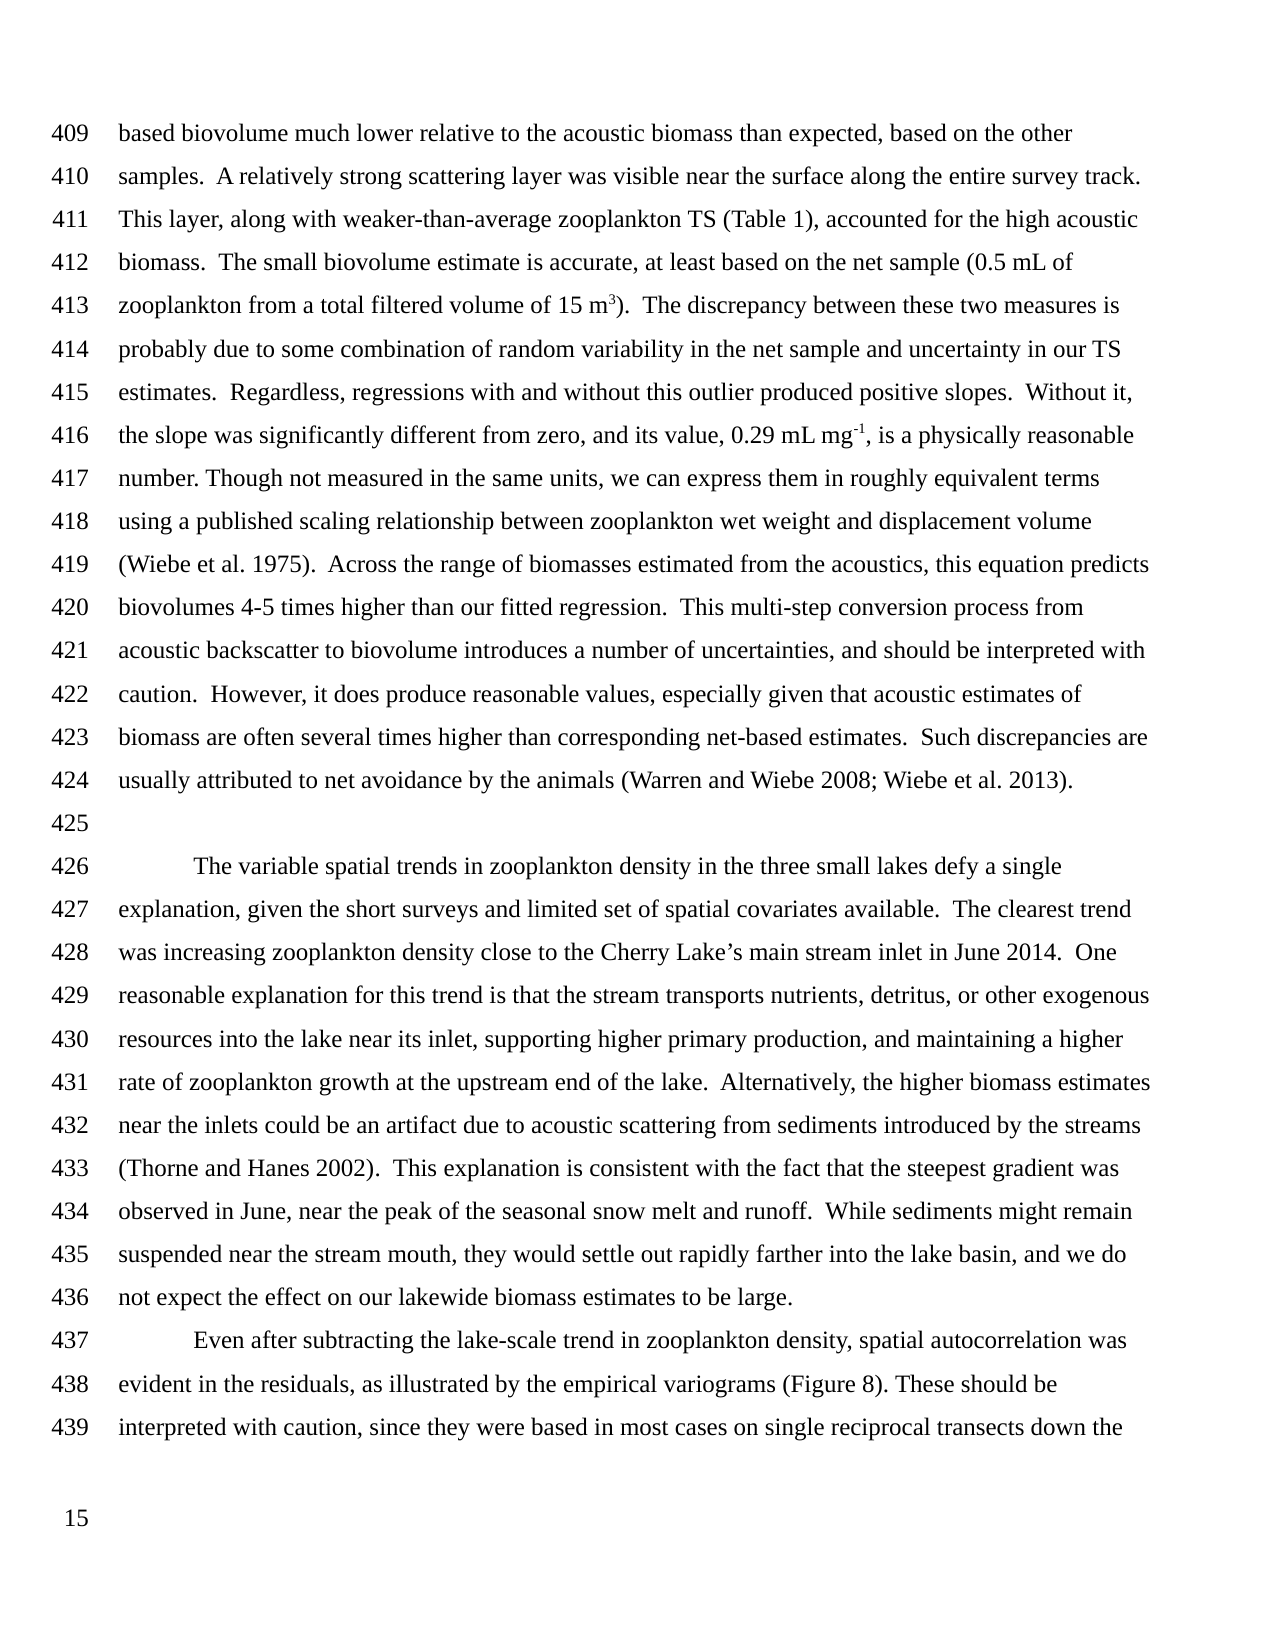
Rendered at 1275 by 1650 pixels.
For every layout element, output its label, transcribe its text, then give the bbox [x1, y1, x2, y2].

text The variable spatial trends in zooplankton density in the three small lakes defy a single explanation, given the short surveys and limited set of spatial covariates available. The clearest trend was increasing zooplankton density close to the Cherry Lake’s main stream inlet in June 2014. One reasonable explanation for this trend is that the stream transports nutrients, detritus, or other exogenous resources into the lake near its inlet, supporting higher primary production, and maintaining a higher rate of zooplankton growth at the upstream end of the lake. Alternatively, the higher biomass estimates near the inlets could be an artifact due to acoustic scattering from sediments introduced by the streams (Thorne and Hanes 2002)⁠. This explanation is consistent with the fact that the steepest gradient was observed in June, near the peak of the seasonal snow melt and runoff. While sediments might remain suspended near the stream mouth, they would settle out rapidly farther into the lake basin, and we do not expect the effect on our lakewide biomass estimates to be large. [118, 851, 1157, 1311]
text Even after subtracting the lake-scale trend in zooplankton density, spatial autocorrelation was evident in the residuals, as illustrated by the empirical variograms (Figure 8). These should be interpreted with caution, since they were based in most cases on single reciprocal transects down the [118, 1326, 1157, 1441]
text based biovolume much lower relative to the acoustic biomass than expected, based on the other samples. A relatively strong scattering layer was visible near the surface along the entire survey track. This layer, along with weaker-than-average zooplankton TS (Table 1), accounted for the high acoustic biomass. The small biovolume estimate is accurate, at least based on the net sample (0.5 mL of zooplankton from a total filtered volume of 15 m3). The discrepancy between these two measures is probably due to some combination of random variability in the net sample and uncertainty in our TS estimates. Regardless, regressions with and without this outlier produced positive slopes. Without it, the slope was significantly different from zero, and its value, 0.29 mL mg-1, is a physically reasonable number. Though not measured in the same units, we can express them in roughly equivalent terms using a published scaling relationship between zooplankton wet weight and displacement volume (Wiebe et al. 1975)⁠. Across the range of biomasses estimated from the acoustics, this equation predicts biovolumes 4-5 times higher than our fitted regression. This multi-step conversion process from acoustic backscatter to biovolume introduces a number of uncertainties, and should be interpreted with caution. However, it does produce reasonable values, especially given that acoustic estimates of biomass are often several times higher than corresponding net-based estimates. Such discrepancies are usually attributed to net avoidance by the animals (Warren and Wiebe 2008; Wiebe et al. 2013)⁠. [118, 118, 1157, 794]
